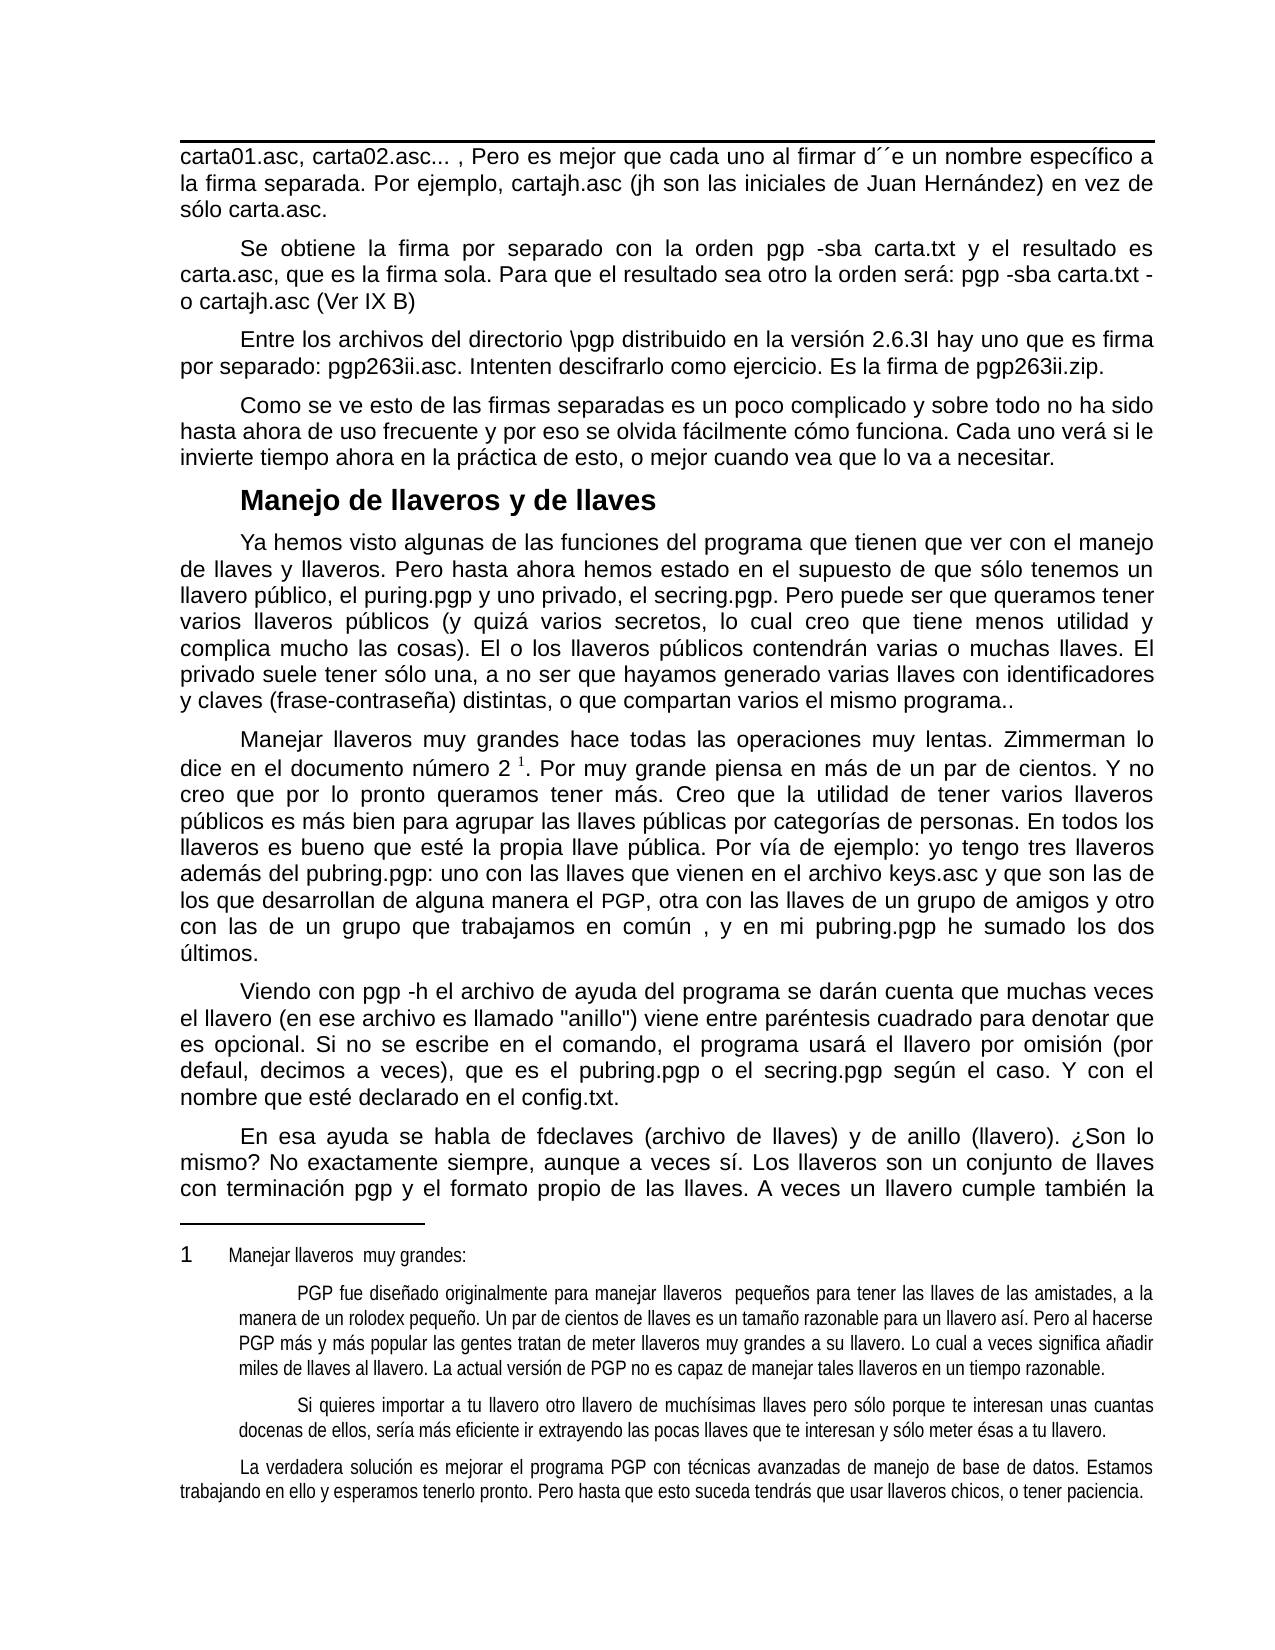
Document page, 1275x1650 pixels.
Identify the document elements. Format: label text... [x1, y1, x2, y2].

text Viendo con pgp -h el archivo de ayuda del programa se darán cuenta que muchas veces el llavero (en ese archivo es llamado "anillo") viene entre paréntesis cuadrado para denotar que es opcional. Si no se escribe en el comando, el programa usará el llavero por omisión (por defaul, decimos a veces), que es el pubring.pgp o el secring.pgp según el caso. Y con el nombre que esté declarado en el config.txt. [180, 978, 1155, 1110]
text Si quieres importar a tu llavero otro llavero de muchísimas llaves pero sólo porque te interesan unas cuantas docenas de ellos, sería más eficiente ir extrayendo las pocas llaves que te interesan y sólo meter ésas a tu llavero. [238, 1393, 1155, 1443]
text Como se ve esto de las firmas separadas es un poco complicado y sobre todo no ha sido hasta ahora de uso frecuente y por eso se olvida fácilmente cómo funciona. Cada uno verá si le invierte tiempo ahora en la práctica de esto, o mejor cuando vea que lo va a necesitar. [180, 392, 1155, 471]
text Ya hemos visto algunas de las funciones del programa que tienen que ver con el manejo de llaves y llaveros. Pero hasta ahora hemos estado en el supuesto de que sólo tenemos un llavero público, el puring.pgp y uno privado, el secring.pgp. Pero puede ser que queramos tener varios llaveros públicos (y quizá varios secretos, lo cual creo que tiene menos utilidad y complica mucho las cosas). El o los llaveros públicos contendrán varias o muchas llaves. El privado suele tener sólo una, a no ser que hayamos generado varias llaves con identificadores y claves (frase-contraseña) distintas, o que compartan varios el mismo programa.. [180, 529, 1155, 714]
text PGP fue diseñado originalmente para manejar llaveros pequeños para tener las llaves de las amistades, a la manera de un rolodex pequeño. Un par de cientos de llaves es un tamaño razonable para un llavero así. Pero al hacerse PGP más y más popular las gentes tratan de meter llaveros muy grandes a su llavero. Lo cual a veces significa añadir miles de llaves al llavero. La actual versión de PGP no es capaz de manejar tales llaveros en un tiempo razonable. [238, 1280, 1155, 1380]
text Manejo de llaveros y de llaves [180, 483, 1155, 517]
text En esa ayuda se habla de fdeclaves (archivo de llaves) y de anillo (llavero). ¿Son lo mismo? No exactamente siempre, aunque a veces sí. Los llaveros son un conjunto de llaves con terminación pgp y el formato propio de las llaves. A veces un llavero cumple también la [180, 1123, 1155, 1202]
text Manejar llaveros muy grandes hace todas las operaciones muy lentas. Zimmerman lo dice en el documento número 2 . Por muy grande piensa en más de un par de cientos. Y no creo que por lo pronto queramos tener más. Creo que la utilidad de tener varios llaveros públicos es más bien para agrupar las llaves públicas por categorías de personas. En todos los llaveros es bueno que esté la propia llave pública. Por vía de ejemplo: yo tengo tres llaveros además del pubring.pgp: uno con las llaves que vienen en el archivo keys.asc y que son las de los que desarrollan de alguna manera el PGP, otra con las llaves de un grupo de amigos y otro con las de un grupo que trabajamos en común , y en mi pubring.pgp he sumado los dos últimos. [180, 726, 1155, 966]
text Se obtiene la firma por separado con la orden pgp -sba carta.txt y el resultado es carta.asc, que es la firma sola. Para que el resultado sea otro la orden será: pgp -sba carta.txt -o cartajh.asc (Ver IX B) [180, 235, 1155, 314]
text Manejar llaveros muy grandes: [180, 1243, 1155, 1268]
text Entre los archivos del directorio \pgp distribuido en la versión 2.6.3I hay uno que es firma por separado: pgp263ii.asc. Intenten descifrarlo como ejercicio. Es la firma de pgp263ii.zip. [180, 326, 1155, 379]
text La verdadera solución es mejorar el programa PGP con técnicas avanzadas de manejo de base de datos. Estamos trabajando en ello y esperamos tenerlo pronto. Pero hasta que esto suceda tendrás que usar llaveros chicos, o tener paciencia. [180, 1455, 1155, 1503]
text carta01.asc, carta02.asc... , Pero es mejor que cada uno al firmar d´´e un nombre específico a la firma separada. Por ejemplo, cartajh.asc (jh son las iniciales de Juan Hernández) en vez de sólo carta.asc. [180, 143, 1155, 222]
